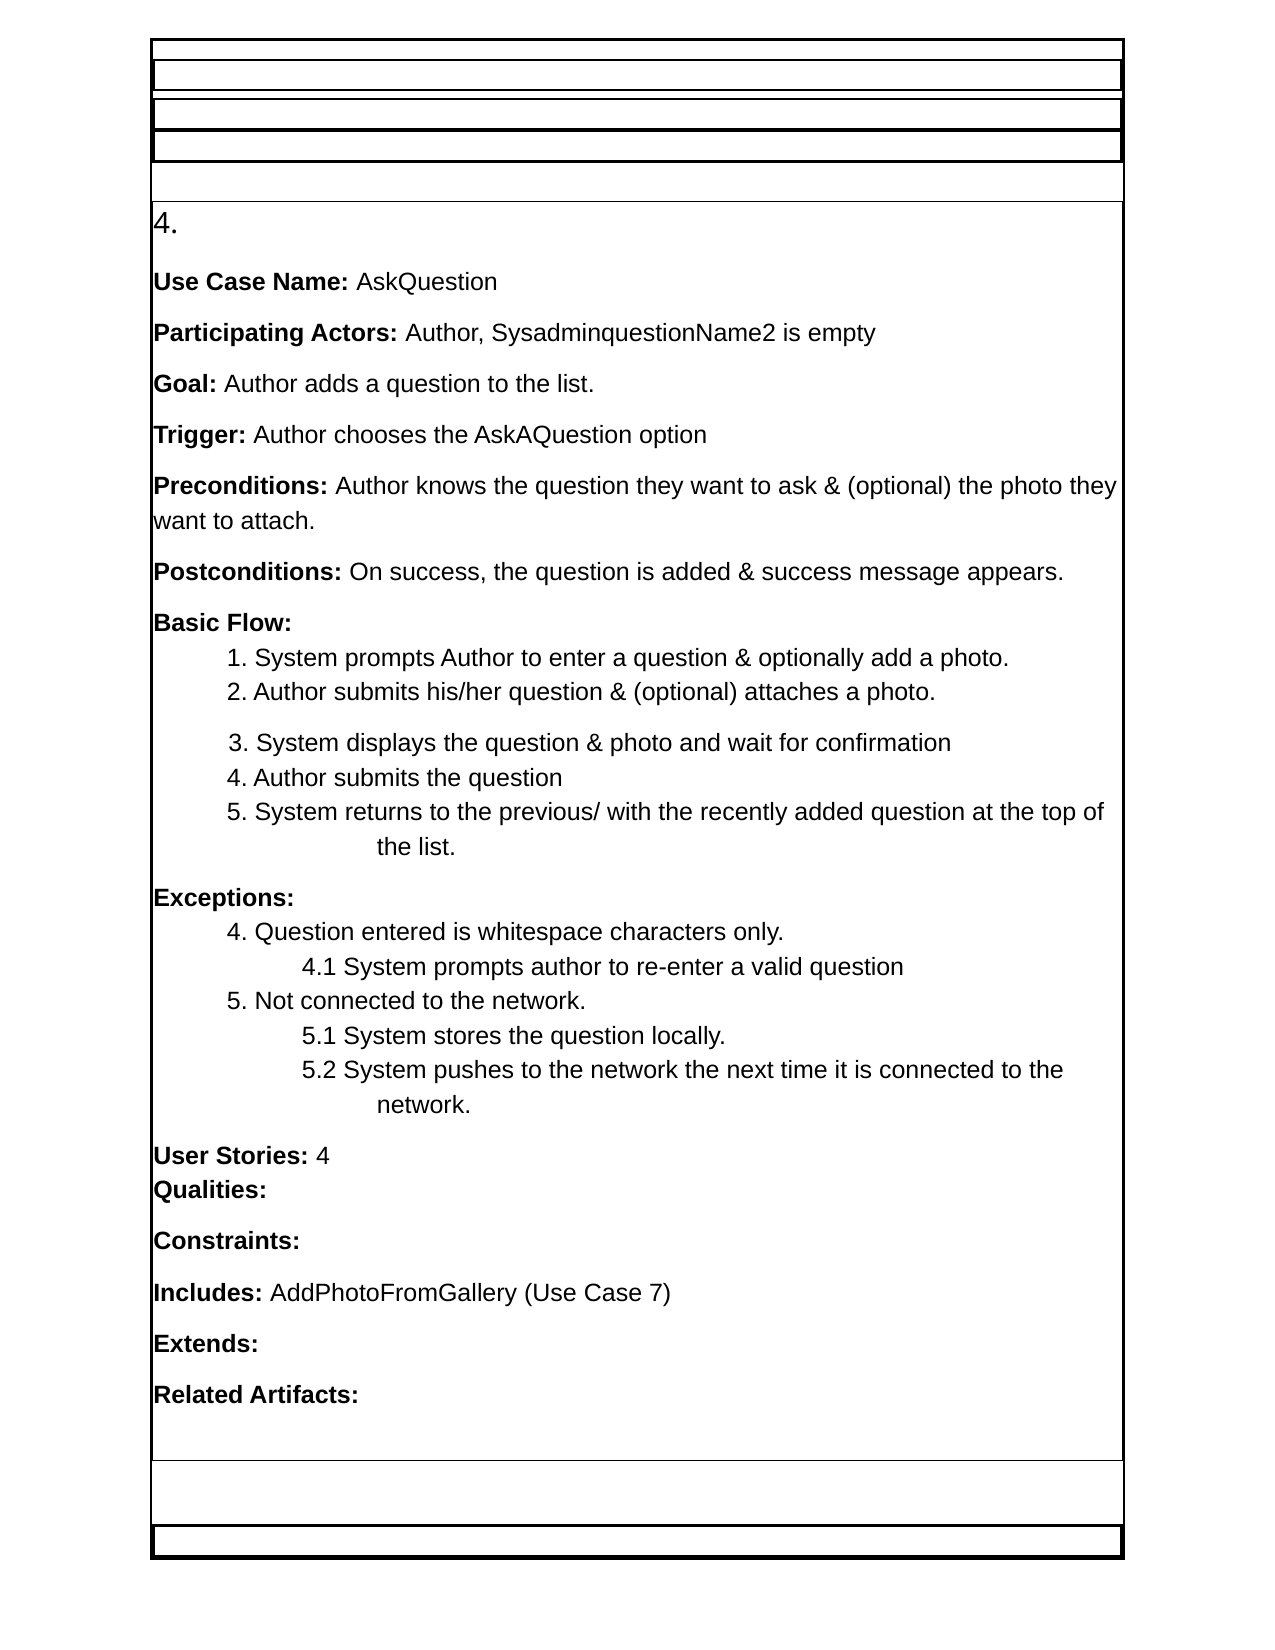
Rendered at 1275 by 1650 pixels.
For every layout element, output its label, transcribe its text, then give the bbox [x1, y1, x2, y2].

text Trigger: Author chooses the AskAQuestion option [153, 418, 1122, 449]
text Constraints: [153, 1225, 1122, 1255]
text 3. System displays the question & photo and wait for confirmation 4. Author submits the question 5. System returns to the previous/ with the recently added question at the top of the list. [153, 727, 1122, 860]
text Goal: Author adds a question to the list. [153, 367, 1122, 398]
text Related Artifacts: [153, 1378, 1122, 1408]
subtitle 4. [153, 202, 1122, 242]
text Use Case Name: AskQuestion [153, 265, 1122, 295]
text Exceptions: 4. Question entered is whitespace characters only. 4.1 System prompts author to re-enter a valid question 5. Not connected to the network. 5.1 System stores the question locally. 5.2 System pushes to the network the next time it is connected to the network. [153, 881, 1122, 1118]
text User Stories: 4 Qualities: [153, 1139, 1122, 1204]
text Participating Actors: Author, SysadminquestionName2 is empty [153, 316, 1122, 347]
text Postconditions: On success, the question is added & success message appears. [153, 555, 1122, 586]
text Includes: AddPhotoFromGallery (Use Case 7) [153, 1276, 1122, 1306]
text Preconditions: Author knows the question they want to ask & (optional) the photo they want to attach. [153, 470, 1122, 534]
text Basic Flow: 1. System prompts Author to enter a question & optionally add a photo. 2. Author submits his/her question & (optional) attaches a photo. [153, 606, 1122, 706]
text Extends: [153, 1327, 1122, 1357]
